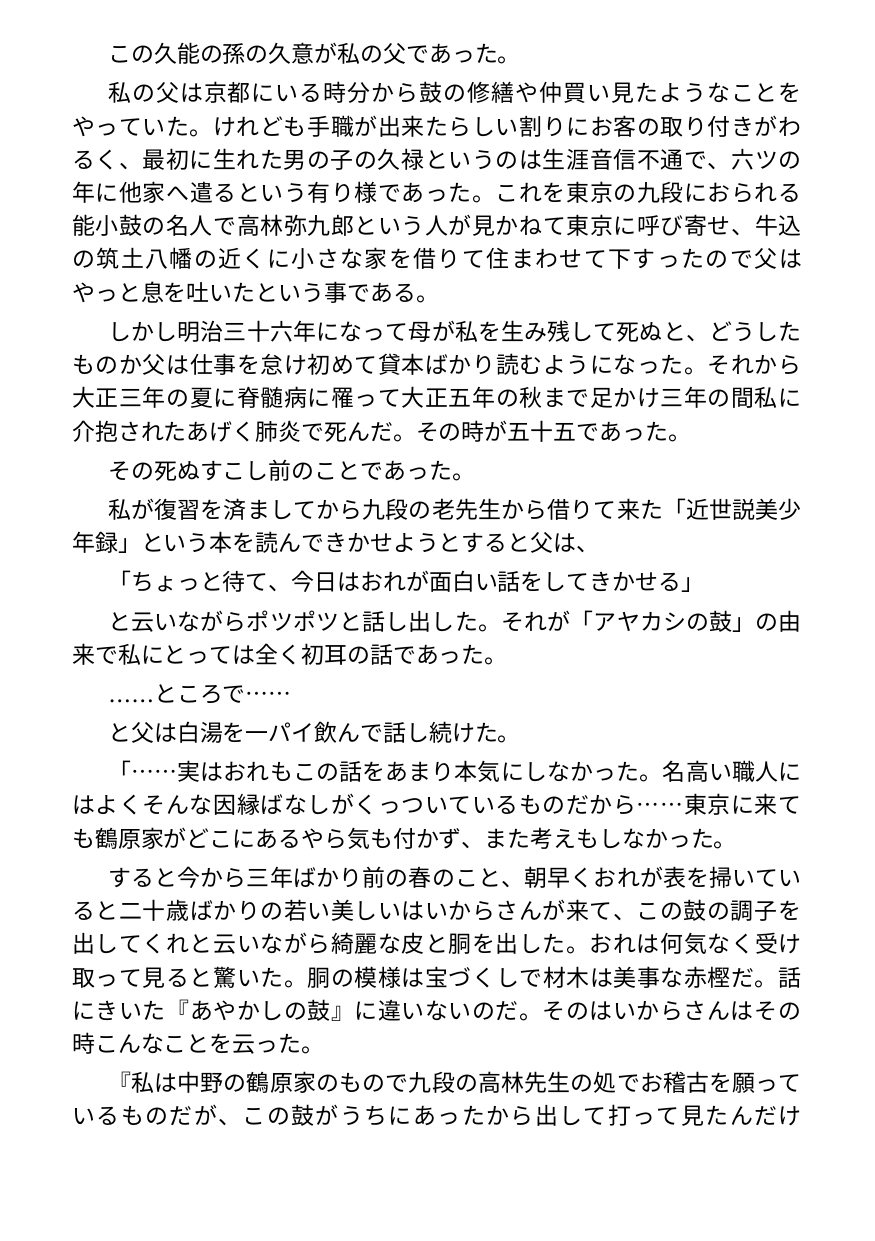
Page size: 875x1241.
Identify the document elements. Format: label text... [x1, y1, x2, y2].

text と云いながらポツポツと話し出した。それが「アヤカシの鼓」の由来で私にとっては全く初耳の話であった。 [72, 603, 802, 670]
text すると今から三年ばかり前の春のこと、朝早くおれが表を掃いていると二十歳ばかりの若い美しいはいからさんが来て、この鼓の調子を出してくれと云いながら綺麗な皮と胴を出した。おれは何気なく受け取って見ると驚いた。胴の模様は宝づくしで材木は美事な赤樫だ。話にきいた『あやかしの鼓』に違いないのだ。そのはいからさんはその時こんなことを云った。 [72, 860, 802, 1059]
text 私の父は京都にいる時分から鼓の修繕や仲買い見たようなことをやっていた。けれども手職が出来たらしい割りにお客の取り付きがわるく、最初に生れた男の子の久禄というのは生涯音信不通で、六ツの年に他家へ遣るという有り様であった。これを東京の九段におられる能小鼓の名人で高林弥九郎という人が見かねて東京に呼び寄せ、牛込の筑土八幡の近くに小さな家を借りて住まわせて下すったので父はやっと息を吐いたという事である。 [72, 75, 802, 308]
text 「ちょっと待て、今日はおれが面白い話をしてきかせる」 [72, 564, 802, 597]
text 『私は中野の鶴原家のもので九段の高林先生の処でお稽古を願っているものだが、この鼓がうちにあったから出して打って見たんだけ [72, 1065, 802, 1131]
text しかし明治三十六年になって母が私を生み残して死ぬと、どうしたものか父は仕事を怠け初めて貸本ばかり読むようになった。それから大正三年の夏に脊髄病に罹って大正五年の秋まで足かけ三年の間私に介抱されたあげく肺炎で死んだ。その時が五十五であった。 [72, 314, 802, 447]
text この久能の孫の久意が私の父であった。 [72, 36, 802, 69]
text その死ぬすこし前のことであった。 [72, 453, 802, 486]
text 「……実はおれもこの話をあまり本気にしなかった。名高い職人にはよくそんな因縁ばなしがくっついているものだから……東京に来ても鶴原家がどこにあるやら気も付かず、また考えもしなかった。 [72, 754, 802, 854]
text と父は白湯を一パイ飲んで話し続けた。 [72, 715, 802, 748]
text ……ところで…… [72, 676, 802, 709]
text 私が復習を済ましてから九段の老先生から借りて来た「近世説美少年録」という本を読んできかせようとすると父は、 [72, 492, 802, 558]
